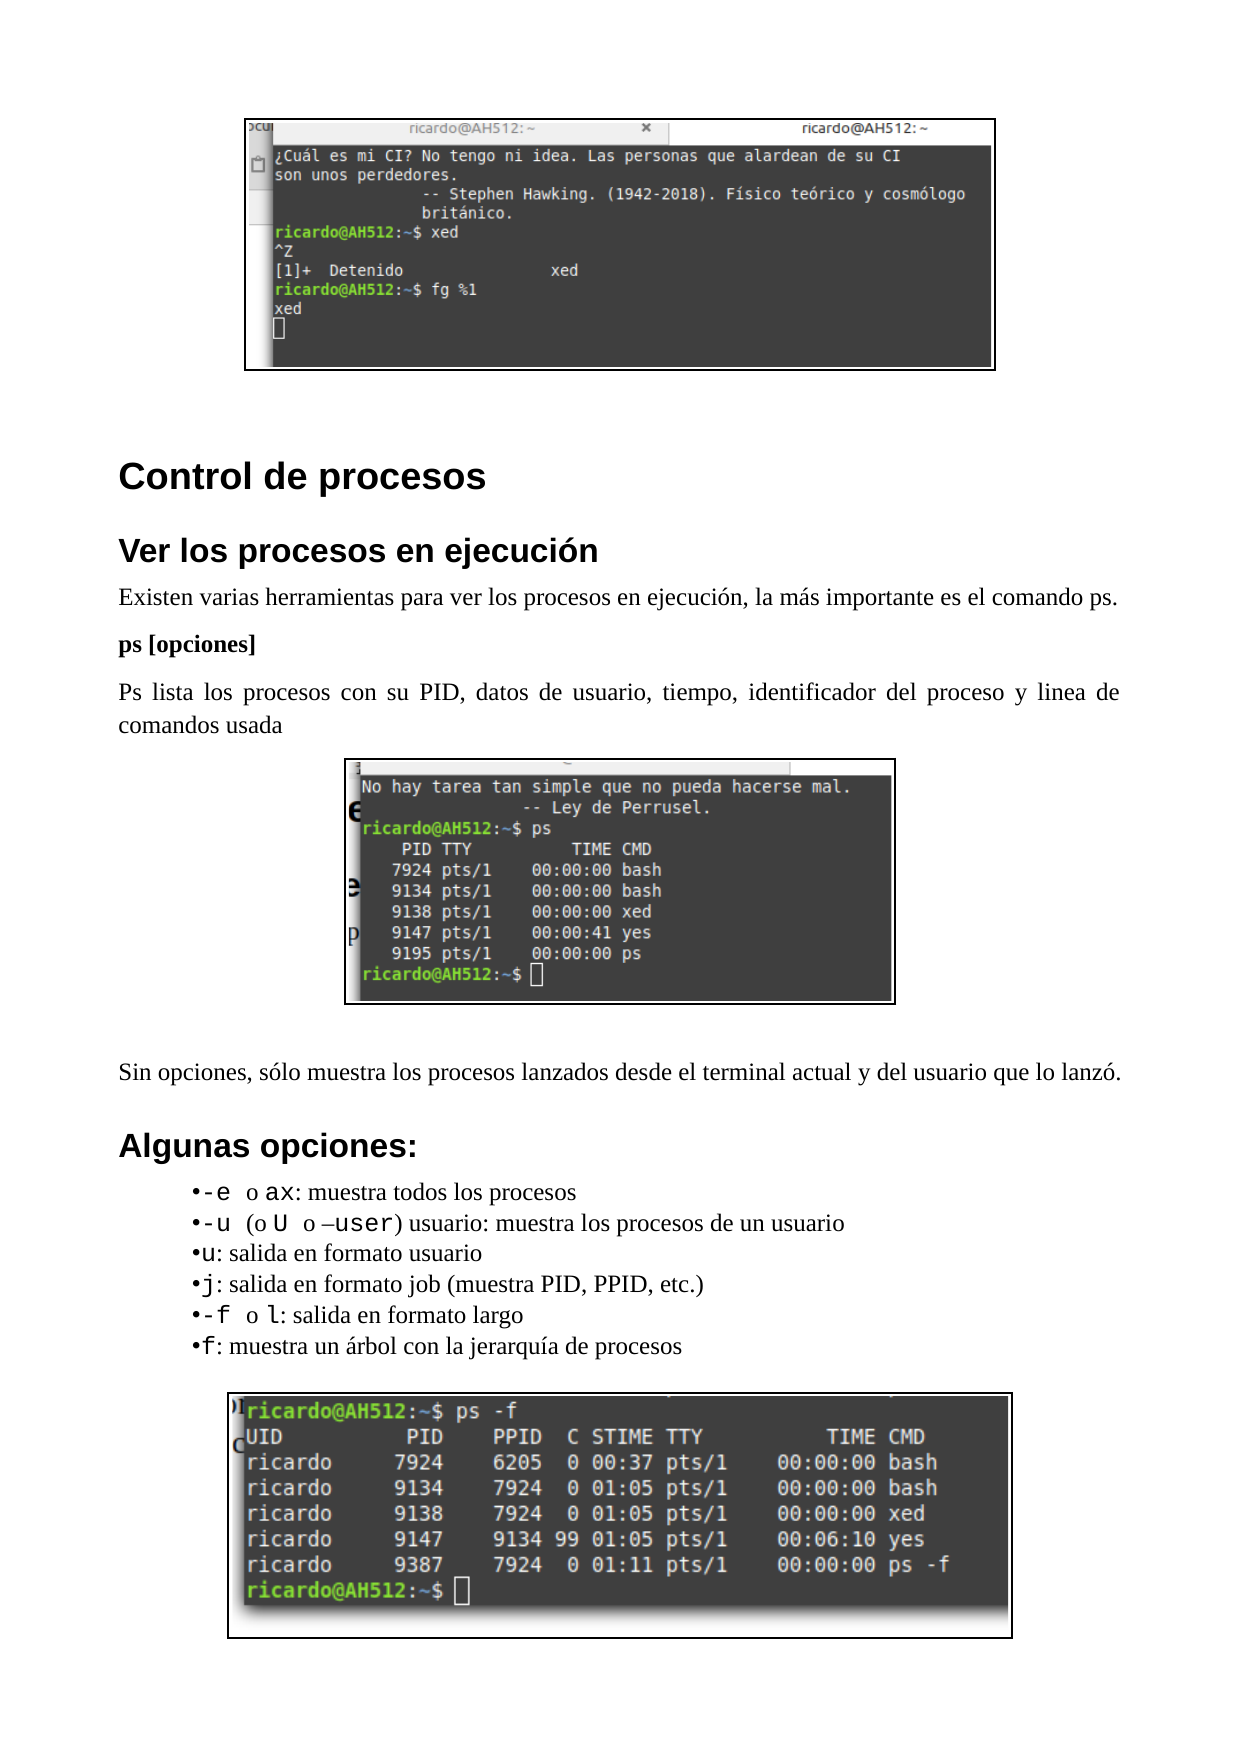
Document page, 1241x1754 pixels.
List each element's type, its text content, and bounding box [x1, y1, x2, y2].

subtitle Ver los procesos en ejecución [118, 531, 1122, 569]
picture [348, 762, 892, 1001]
text Sin opciones, sólo muestra los procesos lanzados desde el terminal actual y del usuario que lo lanzó. [118, 1057, 1122, 1086]
list -f o l: salida en formato largo [118, 1300, 1122, 1331]
text Ps lista los procesos con su PID, datos de usuario, tiempo, identificador del proceso y linea de comandos usada [118, 677, 1122, 739]
list j: salida en formato job (muestra PID, PPID, etc.) [118, 1269, 1122, 1300]
list -e o ax: muestra todos los procesos [118, 1177, 1122, 1208]
picture [249, 123, 992, 367]
list -u (o U o –user) usuario: muestra los procesos de un usuario [118, 1208, 1122, 1238]
picture [232, 1396, 1009, 1634]
text ps [opciones] [118, 629, 1122, 658]
list u: salida en formato usuario [118, 1238, 1122, 1269]
subtitle Control de procesos [118, 454, 1122, 497]
subtitle Algunas opciones: [118, 1126, 1122, 1164]
list f: muestra un árbol con la jerarquía de procesos [118, 1331, 1122, 1362]
text Existen varias herramientas para ver los procesos en ejecución, la más importante es el comando ps. [118, 582, 1122, 611]
